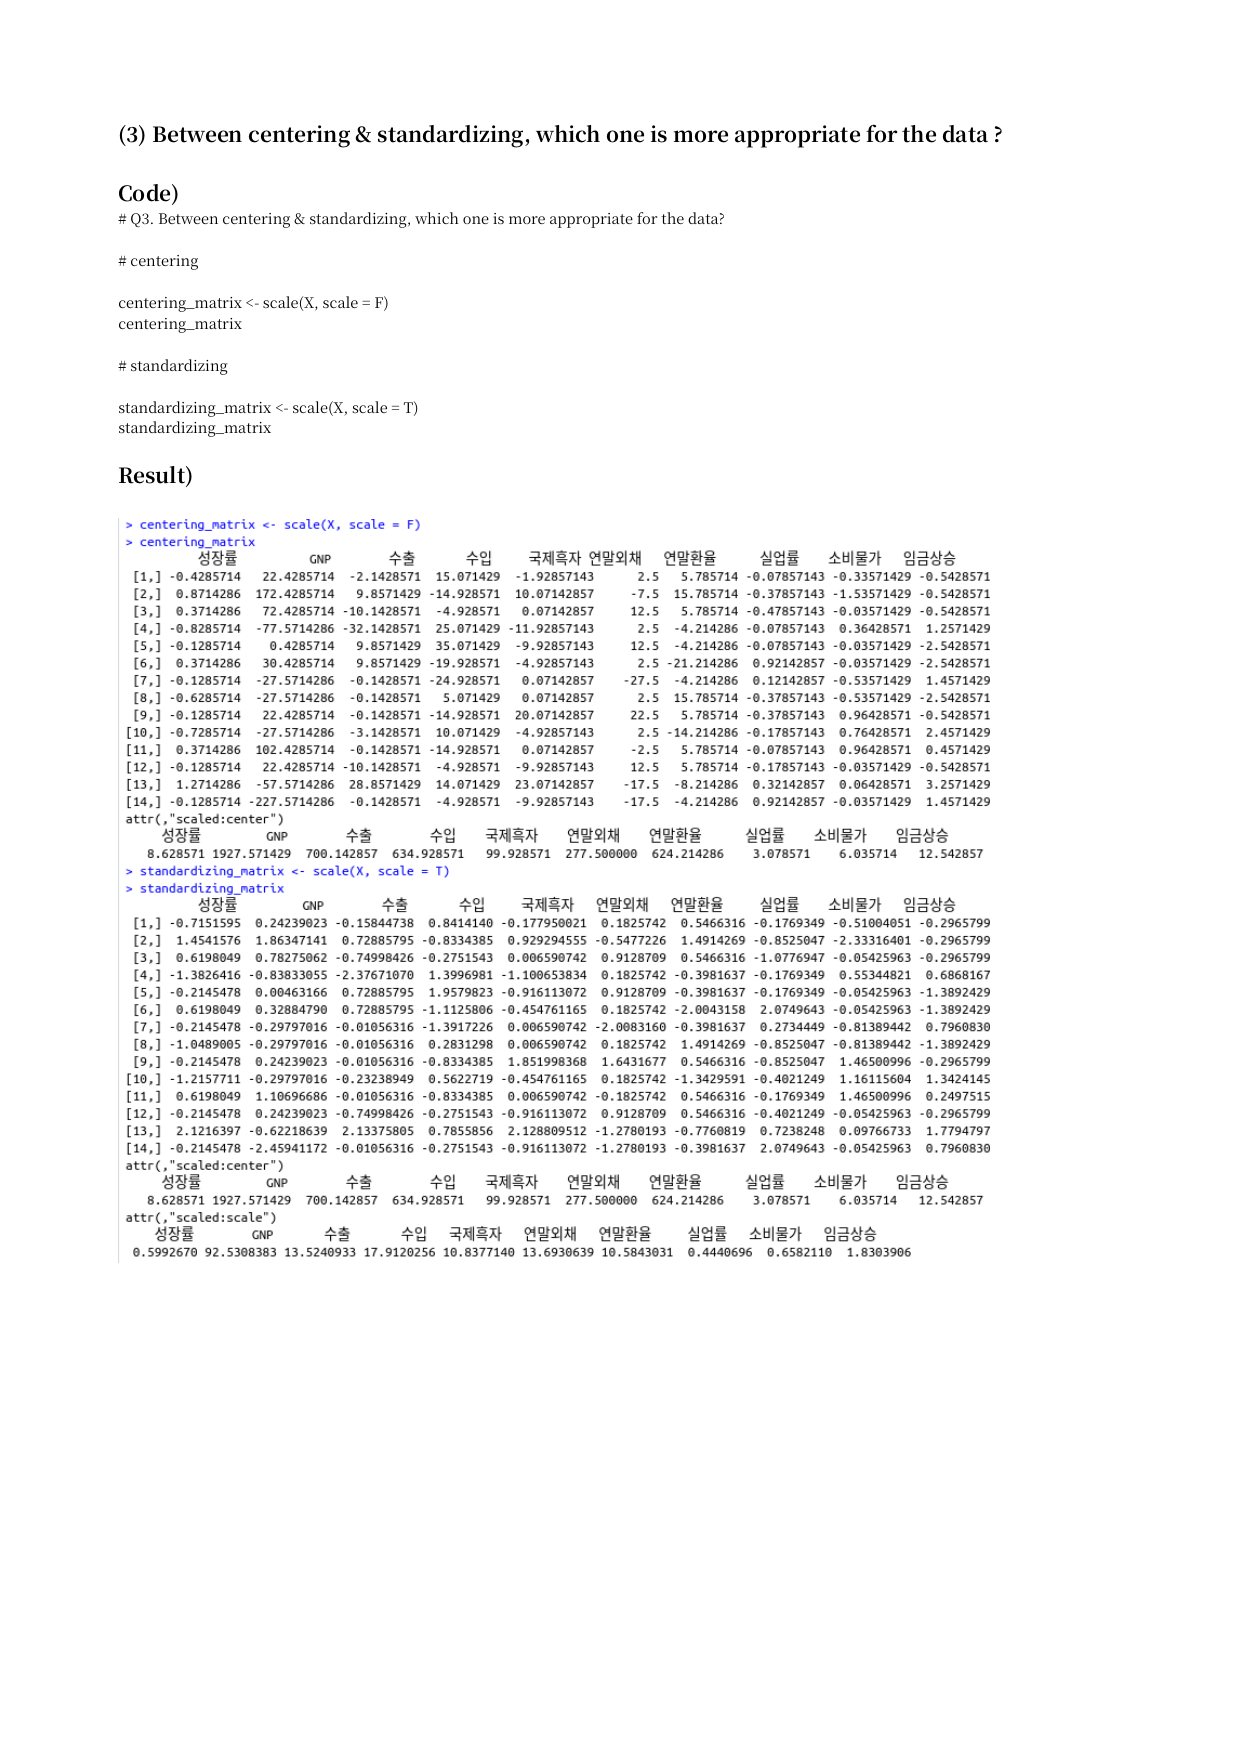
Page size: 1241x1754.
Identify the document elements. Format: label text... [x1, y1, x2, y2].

text standardizing_matrix <- scale(X, scale = T) [118, 396, 1122, 417]
text standardizing_matrix [118, 417, 1122, 438]
text # centering [118, 250, 1122, 271]
text Result) [118, 459, 1122, 489]
text (3) Between centering & standardizing, which one is more appropriate for the data ? [118, 118, 1122, 148]
text Code) [118, 178, 1122, 208]
text centering_matrix <- scale(X, scale = F) [118, 292, 1122, 312]
picture [118, 518, 1123, 1263]
text # standardizing [118, 354, 1122, 375]
text centering_matrix [118, 312, 1122, 333]
text # Q3. Between centering & standardizing, which one is more appropriate for the data? [118, 208, 1122, 229]
